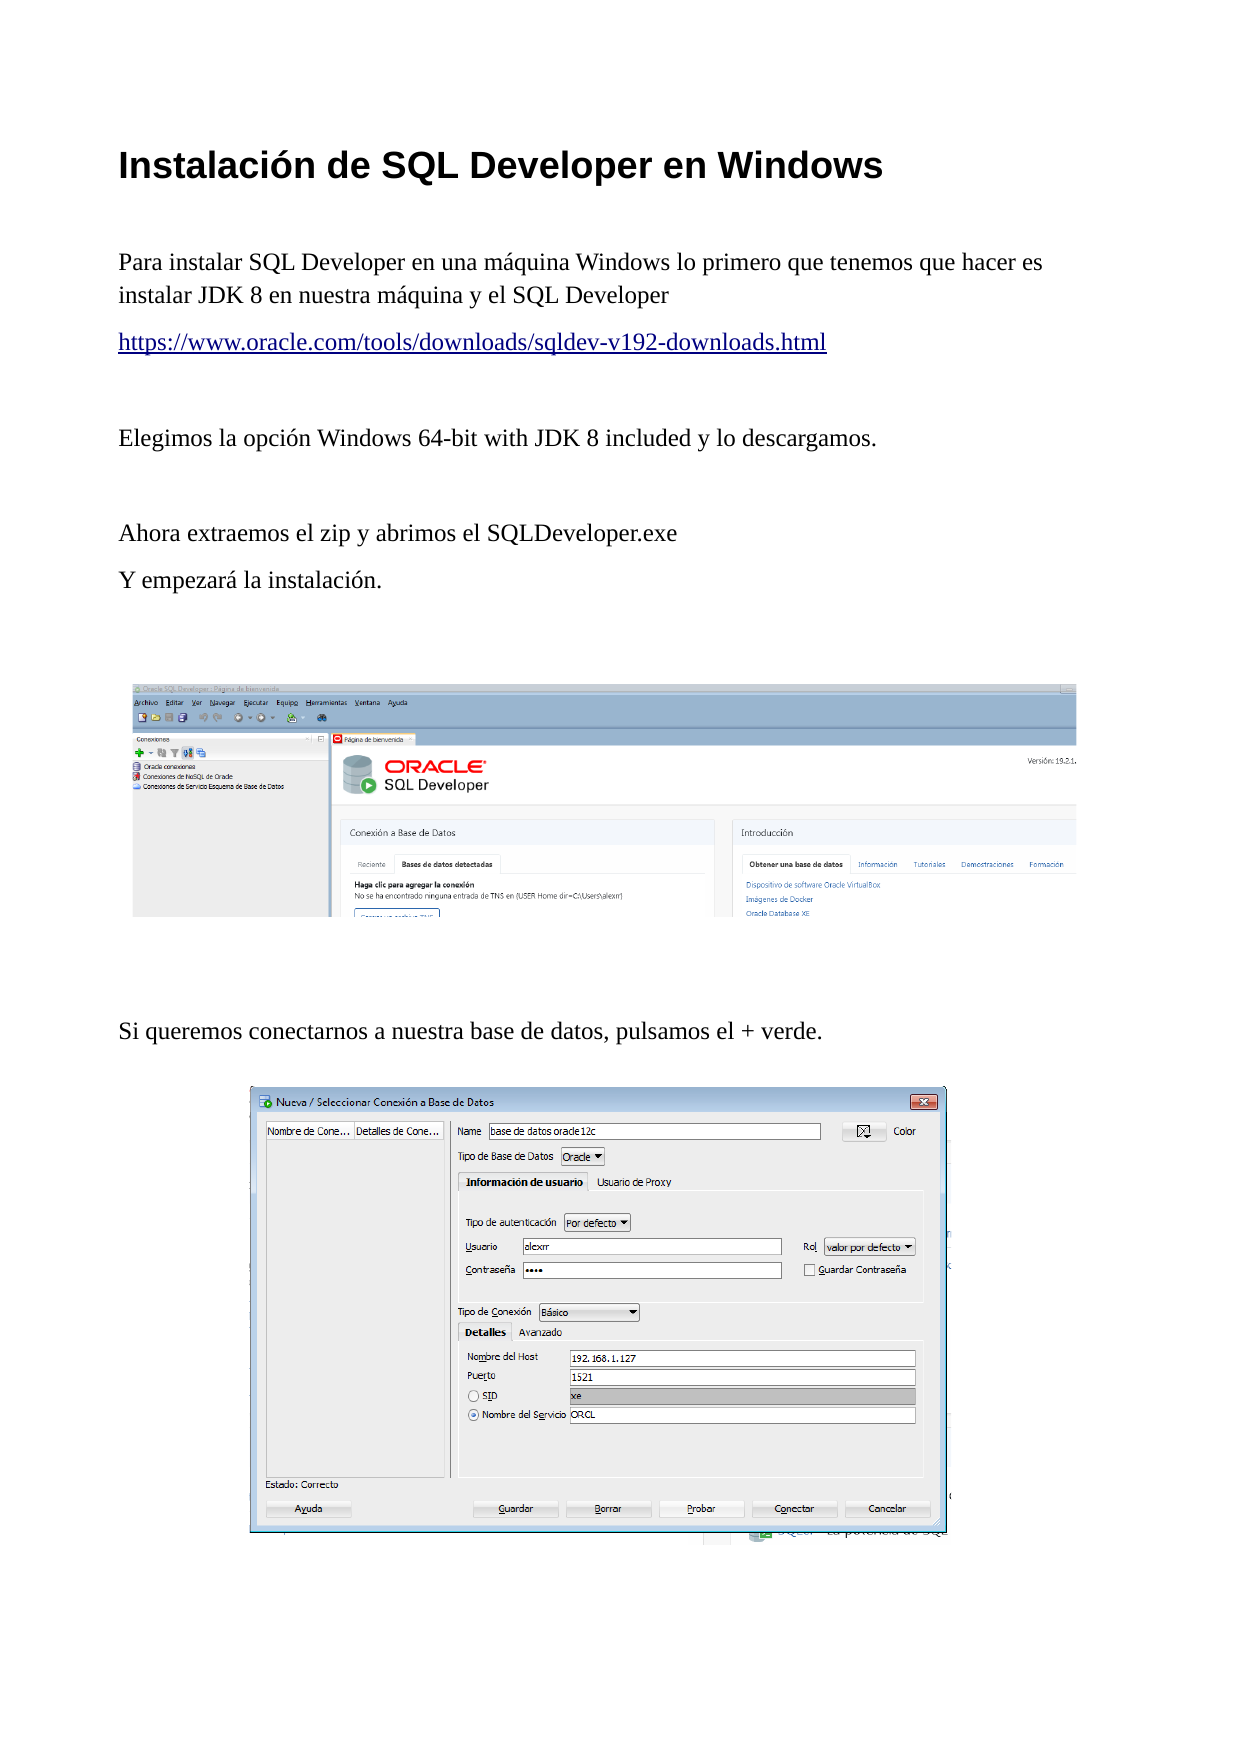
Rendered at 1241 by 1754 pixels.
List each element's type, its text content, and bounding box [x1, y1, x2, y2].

text Ahora extraemos el zip y abrimos el SQLDeveloper.exe [118, 518, 1122, 547]
picture [132, 684, 1077, 878]
text Para instalar SQL Developer en una máquina Windows lo primero que tenemos que hacer es instalar JDK 8 en nuestra máquina y el SQL Developer [118, 247, 1122, 309]
text Y empezará la instalación. [118, 566, 1122, 594]
subtitle Instalación de SQL Developer en Windows [118, 143, 1122, 187]
text Elegimos la opción Windows 64-bit with JDK 8 included y lo descargamos. [118, 423, 1122, 451]
text Si queremos conectarnos a nuestra base de datos, pulsamos el + verde. [118, 1016, 1122, 1045]
picture [360, 1086, 939, 1545]
text https://www.oracle.com/tools/downloads/sqldev-v192-downloads.html [118, 327, 1122, 356]
